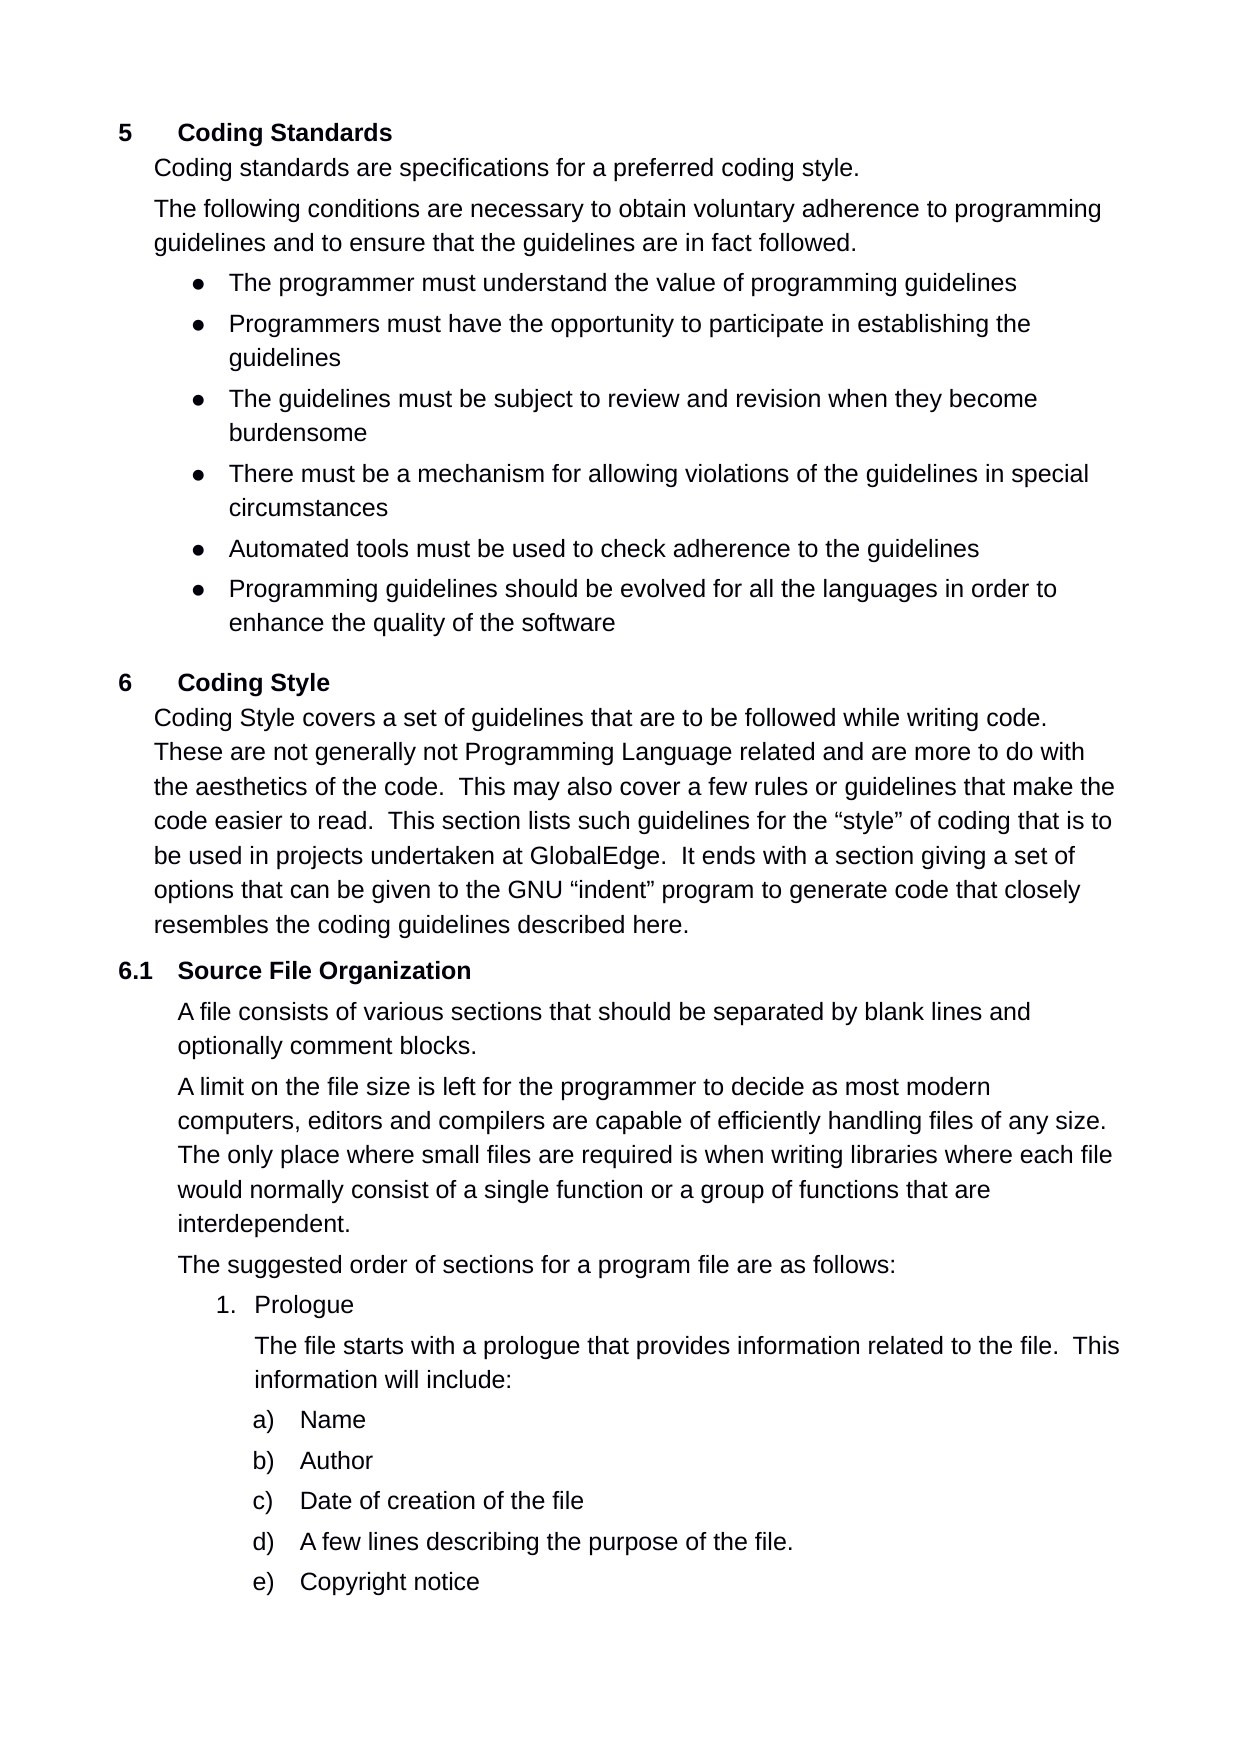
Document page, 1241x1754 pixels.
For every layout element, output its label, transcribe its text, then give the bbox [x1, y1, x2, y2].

text A file consists of various sections that should be separated by blank lines and optionally comment blocks. [177, 997, 1122, 1060]
text A limit on the file size is left for the programmer to decide as most modern computers, editors and compilers are capable of efficiently handling files of any size. The only place where small files are required is when writing libraries where each file would normally consist of a single function or a group of functions that are interdependent. [177, 1071, 1122, 1238]
list Programmers must have the opportunity to participate in establishing the guidelines [191, 309, 1122, 372]
subtitle Coding Standards [118, 118, 1122, 147]
list A few lines describing the purpose of the file. [252, 1527, 1122, 1556]
text Coding standards are specifications for a preferred coding style. [153, 153, 1122, 182]
text The following conditions are necessary to obtain voluntary adherence to programming guidelines and to ensure that the guidelines are in fact followed. [153, 193, 1122, 257]
text The file starts with a prologue that provides information related to the file. This information will include: [254, 1331, 1122, 1394]
list Automated tools must be used to check adherence to the guidelines [191, 533, 1122, 562]
subtitle Source File Organization [118, 956, 1092, 985]
list Prologue [216, 1290, 1122, 1319]
list Date of creation of the file [252, 1486, 1122, 1515]
list Author [252, 1446, 1122, 1475]
text The suggested order of sections for a program file are as follows: [177, 1250, 1122, 1278]
text Coding Style covers a set of guidelines that are to be followed while writing code. These are not generally not Programming Language related and are more to do with the aesthetics of the code. This may also cover a few rules or guidelines that make the code easier to read. This section lists such guidelines for the “style” of coding that is to be used in projects undertaken at GlobalEdge. It ends with a section giving a set of options that can be given to the GNU “indent” program to generate code that closely resembles the coding guidelines described here. [153, 703, 1122, 938]
list Copyright notice [252, 1567, 1122, 1596]
list Name [252, 1406, 1122, 1434]
subtitle Coding Style [118, 668, 1122, 697]
list Programming guidelines should be evolved for all the languages in order to enhance the quality of the software [191, 574, 1122, 637]
list The guidelines must be subject to review and revision when they become burdensome [191, 384, 1122, 447]
list There must be a mechanism for allowing violations of the guidelines in special circumstances [191, 459, 1122, 522]
list The programmer must understand the value of programming guidelines [191, 268, 1122, 297]
